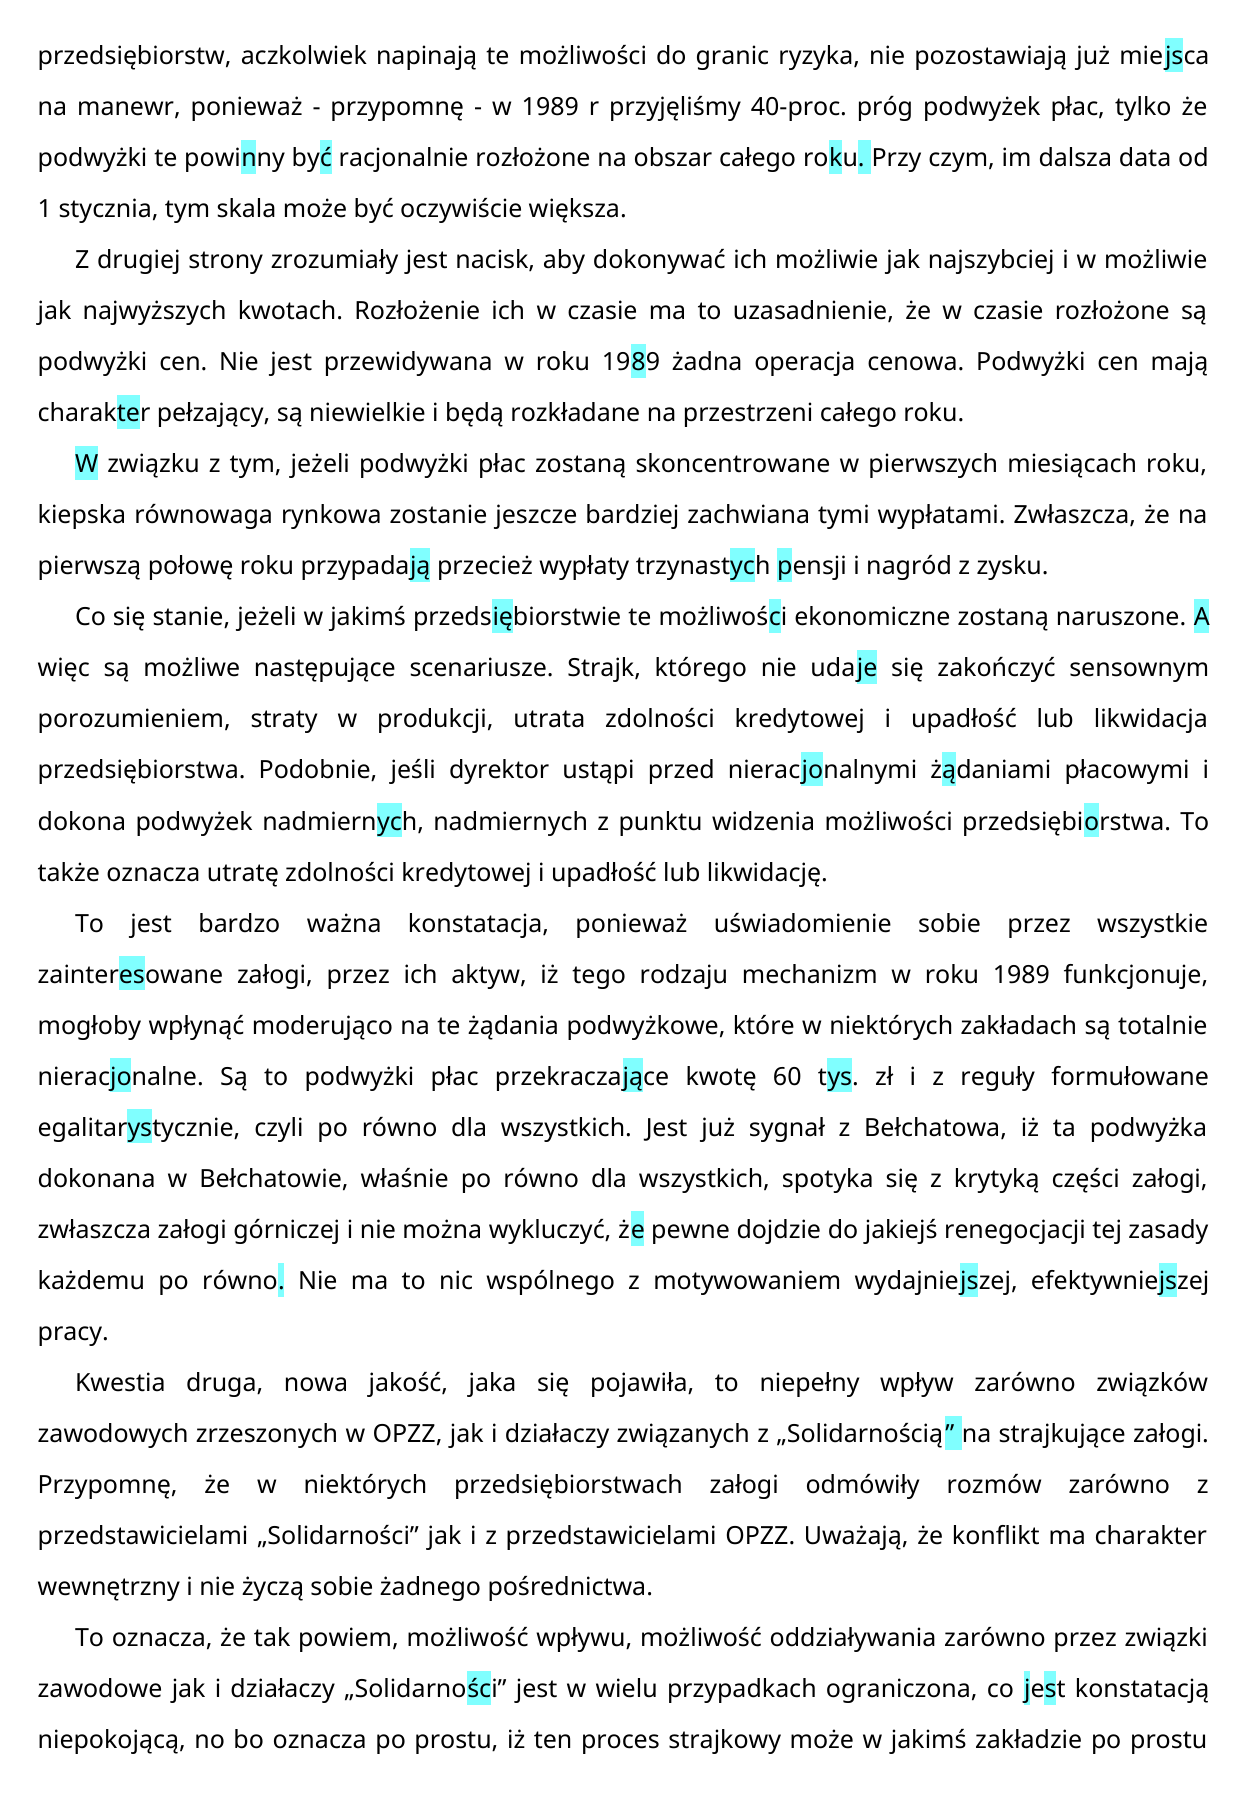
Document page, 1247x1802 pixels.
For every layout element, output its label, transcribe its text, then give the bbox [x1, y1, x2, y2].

text To oznacza, że tak powiem, możliwość wpływu, możliwość oddziaływania zarówno przez związki zawodowe jak i działaczy „Solidarności” jest w wielu przypadkach ograniczona, co jest konstatacją niepokojącą, no bo oznacza po prostu, iż ten proces strajkowy może w jakimś zakładzie po prostu [37, 1620, 1209, 1756]
text Z drugiej strony zrozumiały jest nacisk, aby dokonywać ich możliwie jak najszybciej i w możliwie jak najwyższych kwotach. Rozłożenie ich w czasie ma to uzasadnienie, że w czasie rozłożone są podwyżki cen. Nie jest przewidywana w roku 1989 żadna operacja cenowa. Podwyżki cen mają charakter pełzający, są niewielkie i będą rozkładane na przestrzeni całego roku. [37, 242, 1209, 429]
text Kwestia druga, nowa jakość, jaka się pojawiła, to niepełny wpływ zarówno związków zawodowych zrzeszonych w OPZZ, jak i działaczy związanych z „Solidarnością” na strajkujące załogi. Przypomnę, że w niektórych przedsiębiorstwach załogi odmówiły rozmów zarówno z przedstawicielami „Solidarności” jak i z przedstawicielami OPZZ. Uważają, że konflikt ma charakter wewnętrzny i nie życzą sobie żadnego pośrednictwa. [37, 1364, 1209, 1603]
text To jest bardzo ważna konstatacja, ponieważ uświadomienie sobie przez wszystkie zainteresowane załogi, przez ich aktyw, iż tego rodzaju mechanizm w roku 1989 funkcjonuje, mogłoby wpłynąć moderująco na te żądania podwyżkowe, które w niektórych zakładach są totalnie nieracjonalne. Są to podwyżki płac przekraczające kwotę 60 tys. zł i z reguły formułowane egalitarystycznie, czyli po równo dla wszystkich. Jest już sygnał z Bełchatowa, iż ta podwyżka dokonana w Bełchatowie, właśnie po równo dla wszystkich, spotyka się z krytyką części załogi, zwłaszcza załogi górniczej i nie można wykluczyć, że pewne dojdzie do jakiejś renegocjacji tej zasady każdemu po równo. Nie ma to nic wspólnego z motywowaniem wydajniejszej, efektywniejszej pracy. [37, 905, 1209, 1348]
text przedsiębiorstw, aczkolwiek napinają te możliwości do granic ryzyka, nie pozostawiają już miejsca na manewr, ponieważ - przypomnę - w 1989 r przyjęliśmy 40-proc. próg podwyżek płac, tylko że podwyżki te powinny być racjonalnie rozłożone na obszar całego roku. Przy czym, im dalsza data od 1 stycznia, tym skala może być oczywiście większa. [37, 37, 1209, 225]
text Co się stanie, jeżeli w jakimś przedsiębiorstwie te możliwości ekonomiczne zostaną naruszone. A więc są możliwe następujące scenariusze. Strajk, którego nie udaje się zakończyć sensownym porozumieniem, straty w produkcji, utrata zdolności kredytowej i upadłość lub likwidacja przedsiębiorstwa. Podobnie, jeśli dyrektor ustąpi przed nieracjonalnymi żądaniami płacowymi i dokona podwyżek nadmiernych, nadmiernych z punktu widzenia możliwości przedsiębiorstwa. To także oznacza utratę zdolności kredytowej i upadłość lub likwidację. [37, 599, 1209, 888]
text W związku z tym, jeżeli podwyżki płac zostaną skoncentrowane w pierwszych miesiącach roku, kiepska równowaga rynkowa zostanie jeszcze bardziej zachwiana tymi wypłatami. Zwłaszcza, że na pierwszą połowę roku przypadają przecież wypłaty trzynastych pensji i nagród z zysku. [37, 446, 1209, 582]
